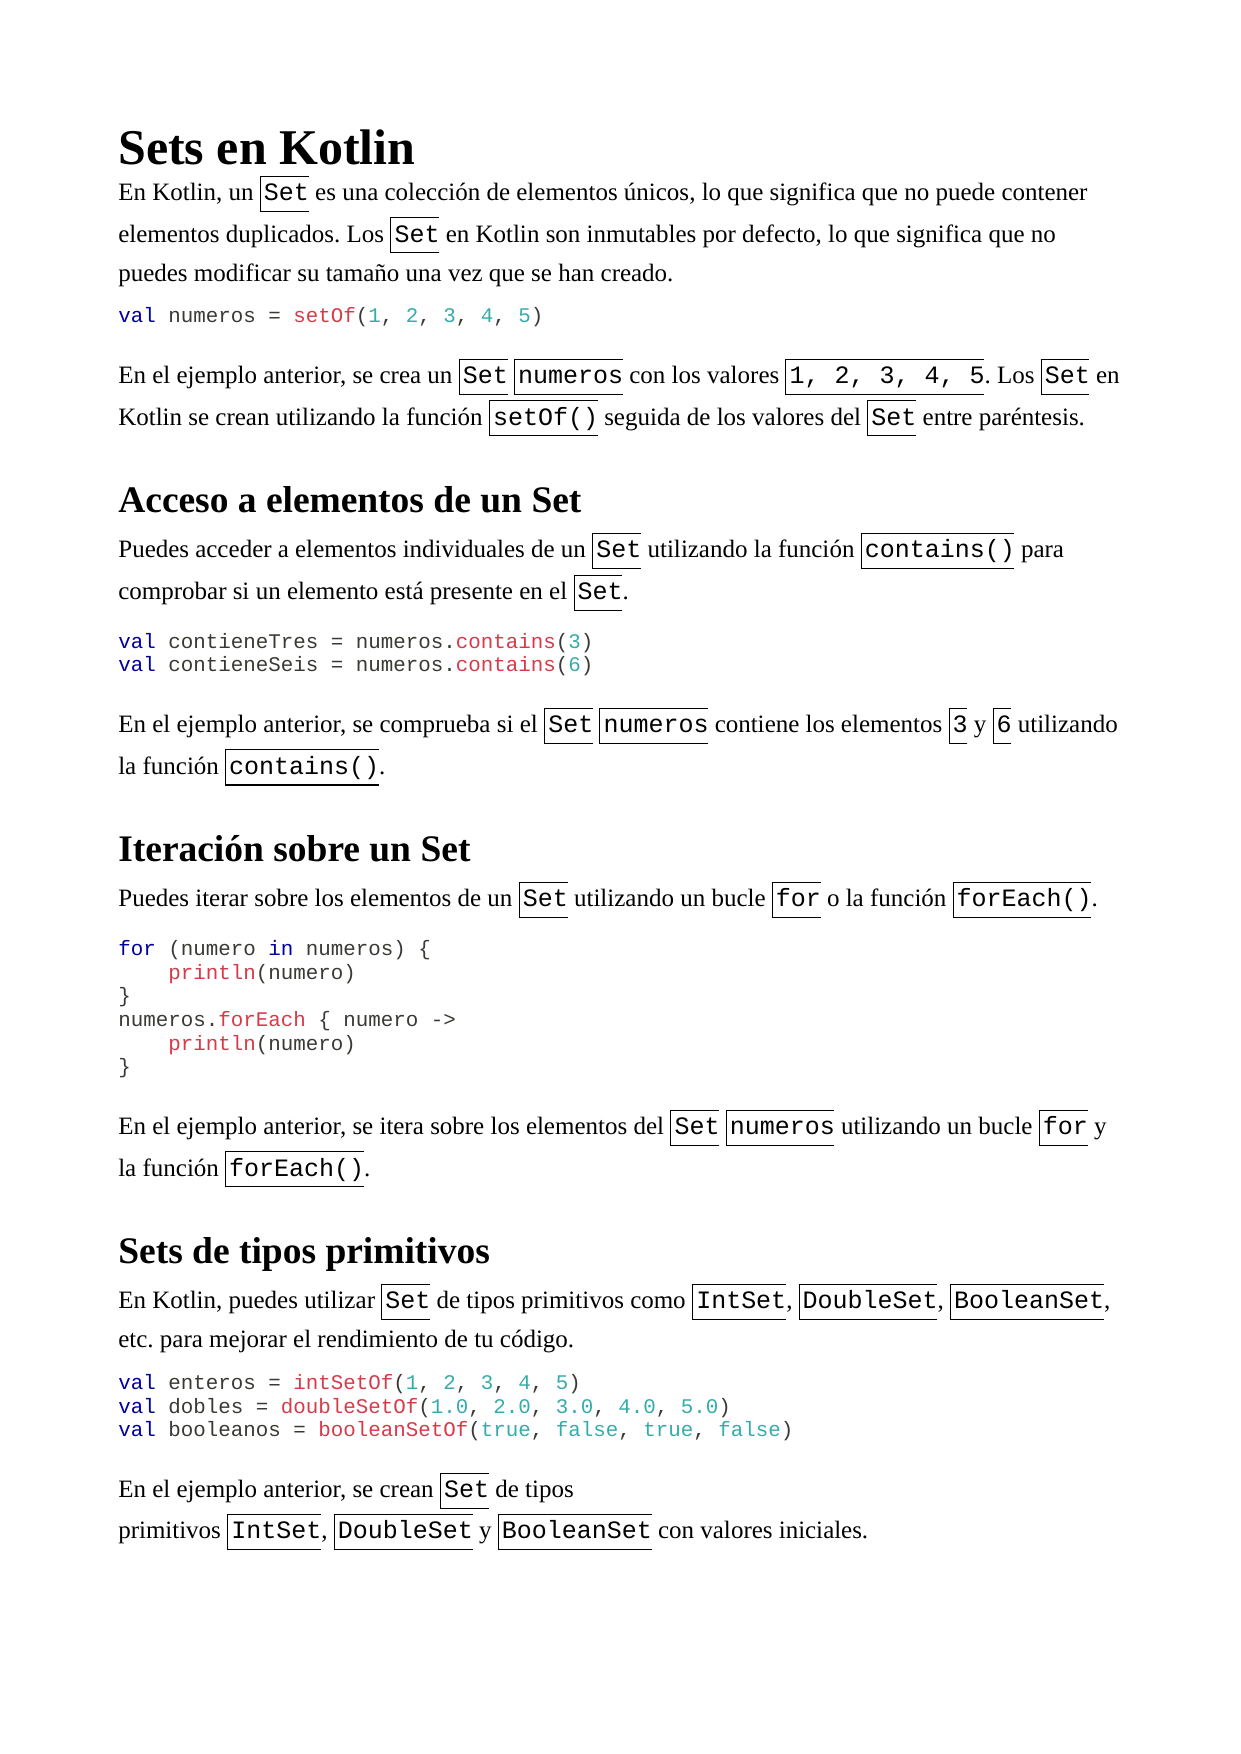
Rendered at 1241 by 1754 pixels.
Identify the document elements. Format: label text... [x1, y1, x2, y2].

text val dobles = doubleSetOf(1.0, 2.0, 3.0, 4.0, 5.0) [118, 1396, 1122, 1419]
text En el ejemplo anterior, se itera sobre los elementos del Set numeros utilizando un bucle for y la función forEach(). [118, 1109, 1122, 1187]
text En el ejemplo anterior, se comprueba si el Set numeros contiene los elementos 3 y 6 utilizando la función contains(). [118, 708, 1122, 786]
text Puedes iterar sobre los elementos de un [118, 882, 519, 918]
subtitle Sets de tipos primitivos​ [118, 1228, 1122, 1271]
text println(numero) [118, 962, 1122, 986]
text En el ejemplo anterior, se crean Set de tipos primitivos IntSet, DoubleSet y BooleanSet con valores iniciales. [118, 1472, 1122, 1550]
text val contieneSeis = numeros.contains(6) [118, 654, 1122, 678]
text Set utilizando un bucle [520, 882, 772, 918]
subtitle Acceso a elementos de un Set​ [118, 477, 1122, 520]
subtitle Iteración sobre un Set​ [118, 826, 1122, 869]
text for o la función [773, 882, 953, 918]
text forEach(). [954, 882, 1122, 918]
text println(numero) [118, 1033, 1122, 1056]
text val enteros = intSetOf(1, 2, 3, 4, 5) [118, 1372, 1122, 1396]
text En Kotlin, puedes utilizar Set de tipos primitivos como IntSet, DoubleSet, BooleanSet, etc. para mejorar el rendimiento de tu código. [118, 1284, 1122, 1353]
text Puedes acceder a elementos individuales de un Set utilizando la función contains() para comprobar si un elemento está presente en el Set. [118, 533, 1122, 611]
subtitle Sets en Kotlin [118, 118, 1122, 176]
text val contieneTres = numeros.contains(3) [118, 631, 1122, 654]
text } [118, 1056, 1122, 1080]
text val numeros = setOf(1, 2, 3, 4, 5) [118, 305, 1122, 329]
text En Kotlin, un Set es una colección de elementos únicos, lo que significa que no puede contener elementos duplicados. Los Set en Kotlin son inmutables por defecto, lo que significa que no puedes modificar su tamaño una vez que se han creado. [118, 176, 1122, 287]
text numeros.forEach { numero -> [118, 1009, 1122, 1033]
text En el ejemplo anterior, se crea un Set numeros con los valores 1, 2, 3, 4, 5. Los Set en Kotlin se crean utilizando la función setOf() seguida de los valores del Set entre paréntesis. [118, 358, 1122, 436]
text val booleanos = booleanSetOf(true, false, true, false) [118, 1419, 1122, 1443]
text for (numero in numeros) { [118, 938, 1122, 962]
text } [118, 986, 1122, 1009]
